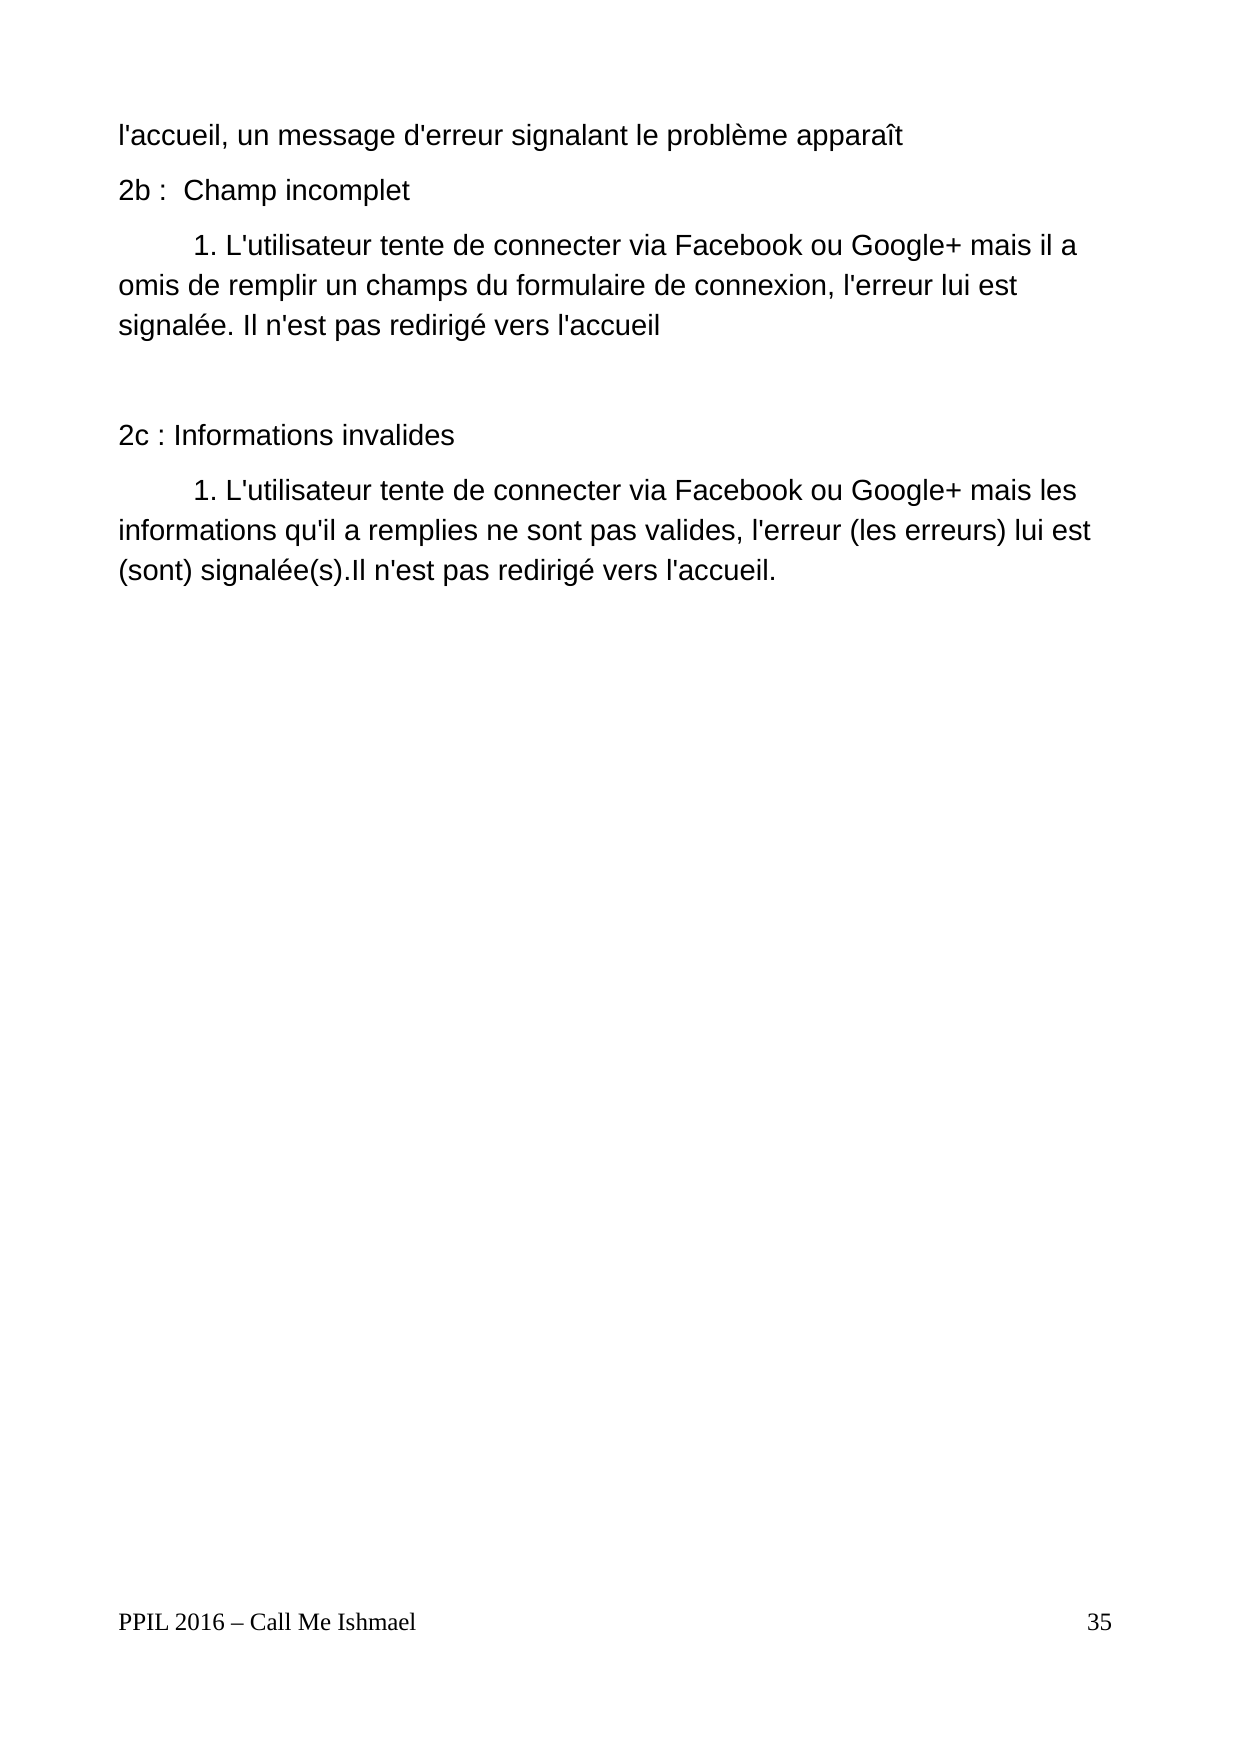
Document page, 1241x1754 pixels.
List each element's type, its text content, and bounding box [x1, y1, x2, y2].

text 1. L'utilisateur tente de connecter via Facebook ou Google+ mais les informations qu'il a remplies ne sont pas valides, l'erreur (les erreurs) lui est (sont) signalée(s).Il n'est pas redirigé vers l'accueil. [118, 472, 1122, 586]
text l'accueil, un message d'erreur signalant le problème apparaît [118, 118, 1122, 152]
text 2c : Informations invalides [118, 418, 1122, 451]
text 2b : Champ incomplet [118, 173, 1122, 206]
text 1. L'utilisateur tente de connecter via Facebook ou Google+ mais il a omis de remplir un champs du formulaire de connexion, l'erreur lui est signalée. Il n'est pas redirigé vers l'accueil [118, 228, 1122, 342]
